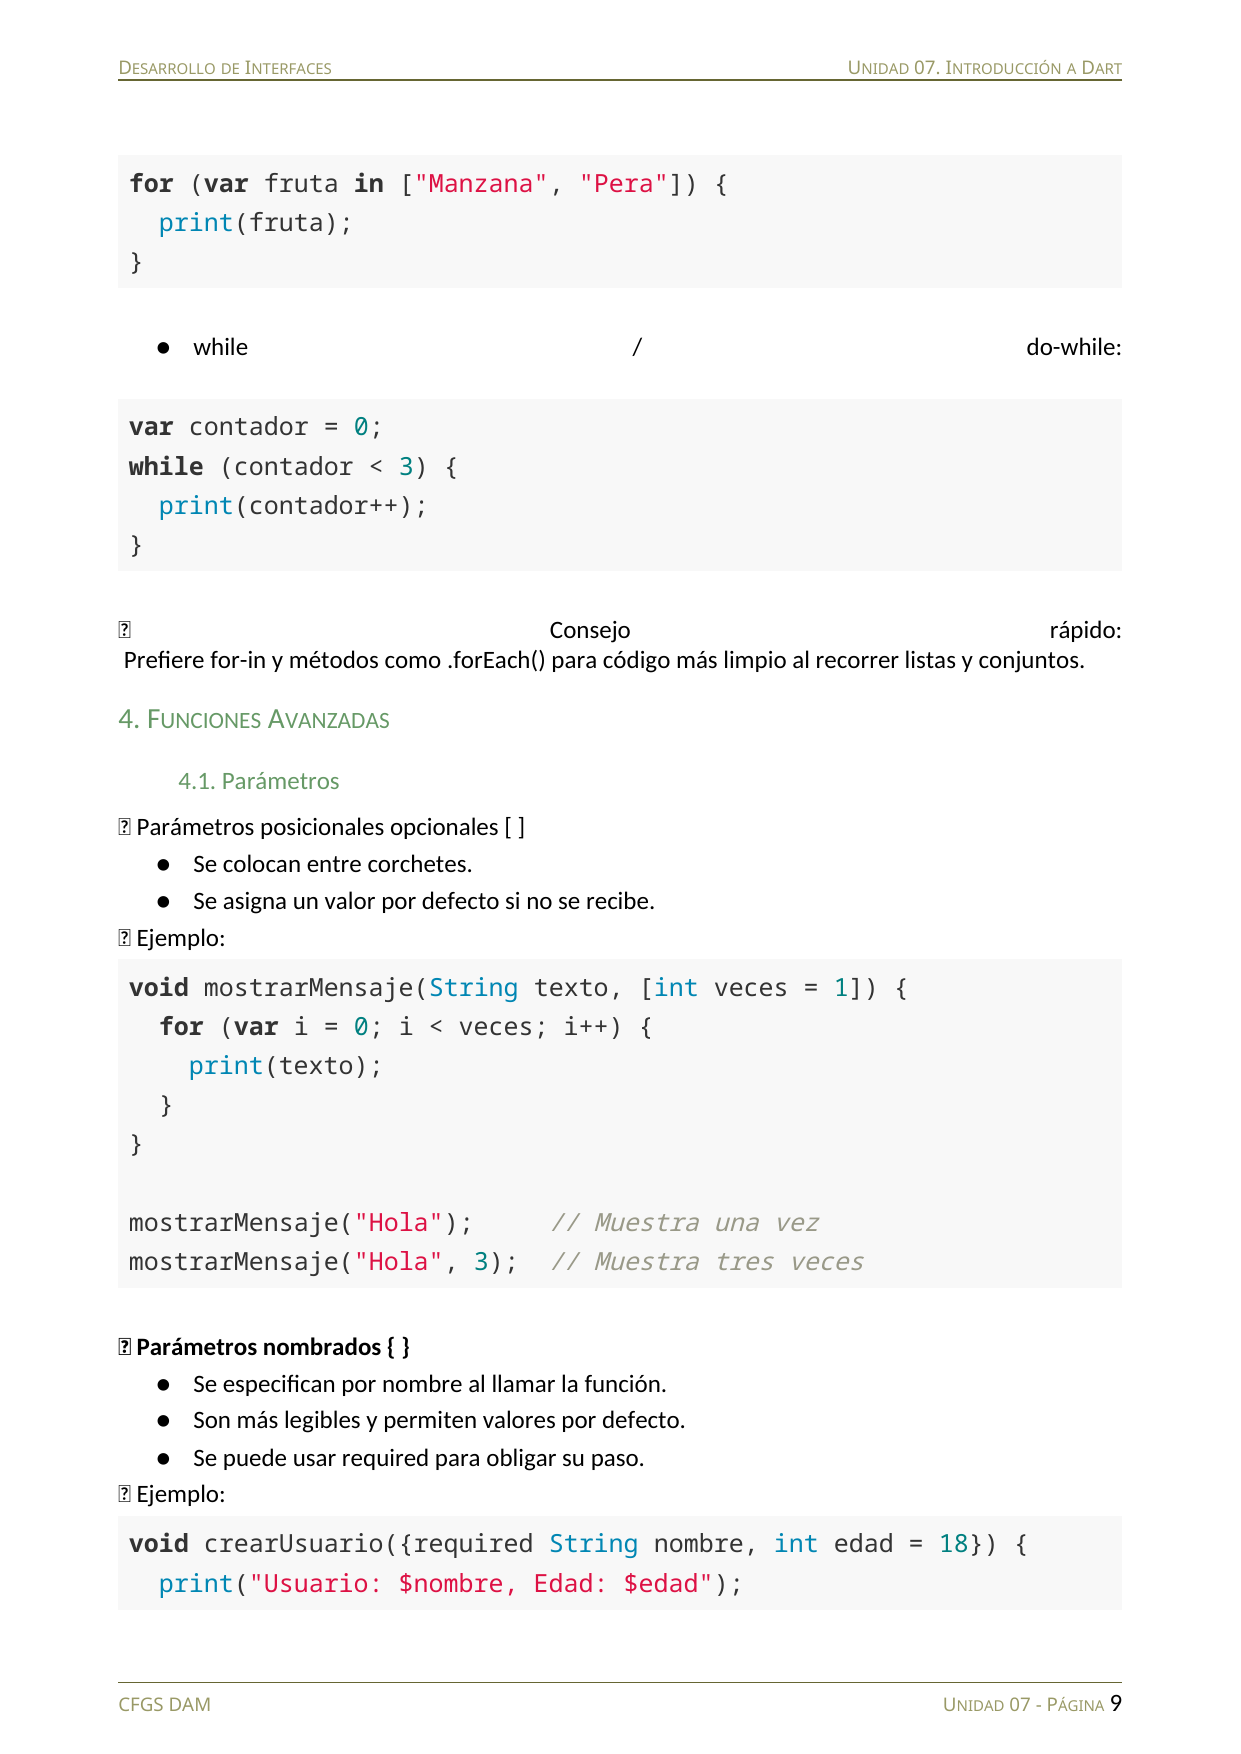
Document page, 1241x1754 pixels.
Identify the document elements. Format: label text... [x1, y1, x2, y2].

list Se asigna un valor por defecto si no se recibe. [156, 885, 1122, 915]
subtitle 4. Funciones Avanzadas [118, 700, 1122, 735]
table_header void crearUsuario({required String nombre, int edad = 18}) { print("Usuario: $nombre, Edad: $edad"); [118, 1516, 1122, 1610]
text 📌 Ejemplo: [118, 922, 1122, 952]
table_header var contador = 0; while (contador < 3) { print(contador++); } [118, 399, 1122, 571]
list Se especifican por nombre al llamar la función. [156, 1368, 1122, 1398]
table_header for (var fruta in ["Manzana", "Pera"]) { print(fruta); } [118, 155, 1122, 288]
text 🔷 Parámetros posicionales opcionales [ ] [118, 811, 1122, 841]
list Son más legibles y permiten valores por defecto. [156, 1405, 1122, 1435]
subtitle 4.1. Parámetros [178, 766, 1122, 796]
table_header void mostrarMensaje(String texto, [int veces = 1]) { for (var i = 0; i < veces; i++) { print(texto); } } mostrarMensaje("Hola"); // Muestra una vez mostrarMensaje("Hola", 3); // Muestra tres veces [118, 959, 1122, 1288]
text 💡 Consejo rápido: Prefiere for-in y métodos como .forEach() para código más limpio al recorrer listas y conjuntos. [118, 614, 1122, 675]
list Se puede usar required para obligar su paso. [156, 1442, 1122, 1472]
list Se colocan entre corchetes. [156, 848, 1122, 878]
list while / do-while: [156, 331, 1122, 392]
text 📌 Ejemplo: [118, 1479, 1122, 1509]
list [156, 118, 1122, 148]
text 🔷 Parámetros nombrados { } [118, 1331, 1122, 1361]
